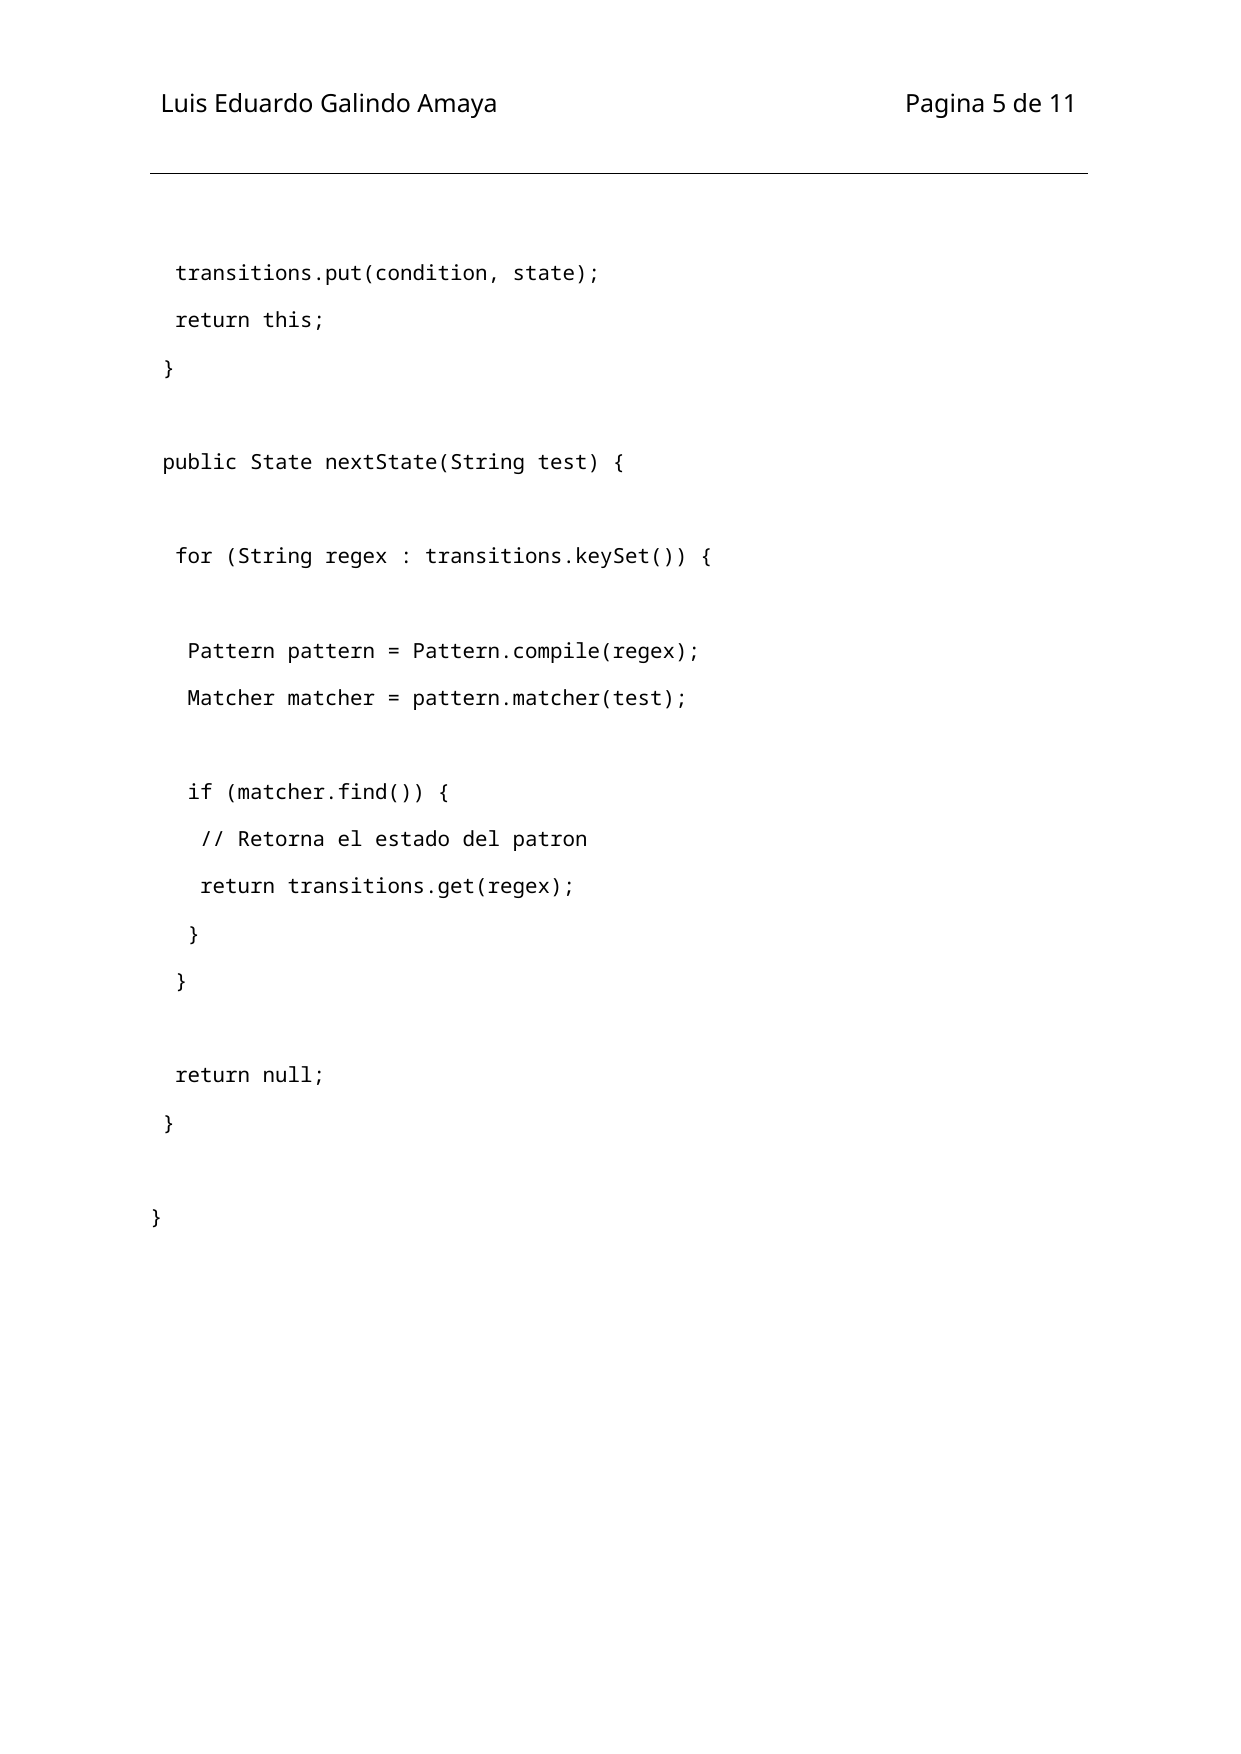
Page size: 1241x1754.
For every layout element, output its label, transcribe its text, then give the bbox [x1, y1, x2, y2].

text return this; [150, 305, 1090, 334]
text return transitions.get(regex); [150, 872, 1090, 900]
text } [150, 1108, 1090, 1136]
text } [150, 966, 1090, 994]
text Matcher matcher = pattern.matcher(test); [150, 683, 1090, 711]
text } [150, 1202, 1090, 1230]
text return null; [150, 1060, 1090, 1089]
text // Retorna el estado del patron [150, 824, 1090, 853]
text if (matcher.find()) { [150, 777, 1090, 806]
text } [150, 919, 1090, 947]
text for (String regex : transitions.keySet()) { [150, 541, 1090, 570]
text public State nextState(String test) { [150, 447, 1090, 475]
text } [150, 353, 1090, 381]
text Pattern pattern = Pattern.compile(regex); [150, 636, 1090, 664]
text transitions.put(condition, state); [150, 258, 1090, 287]
